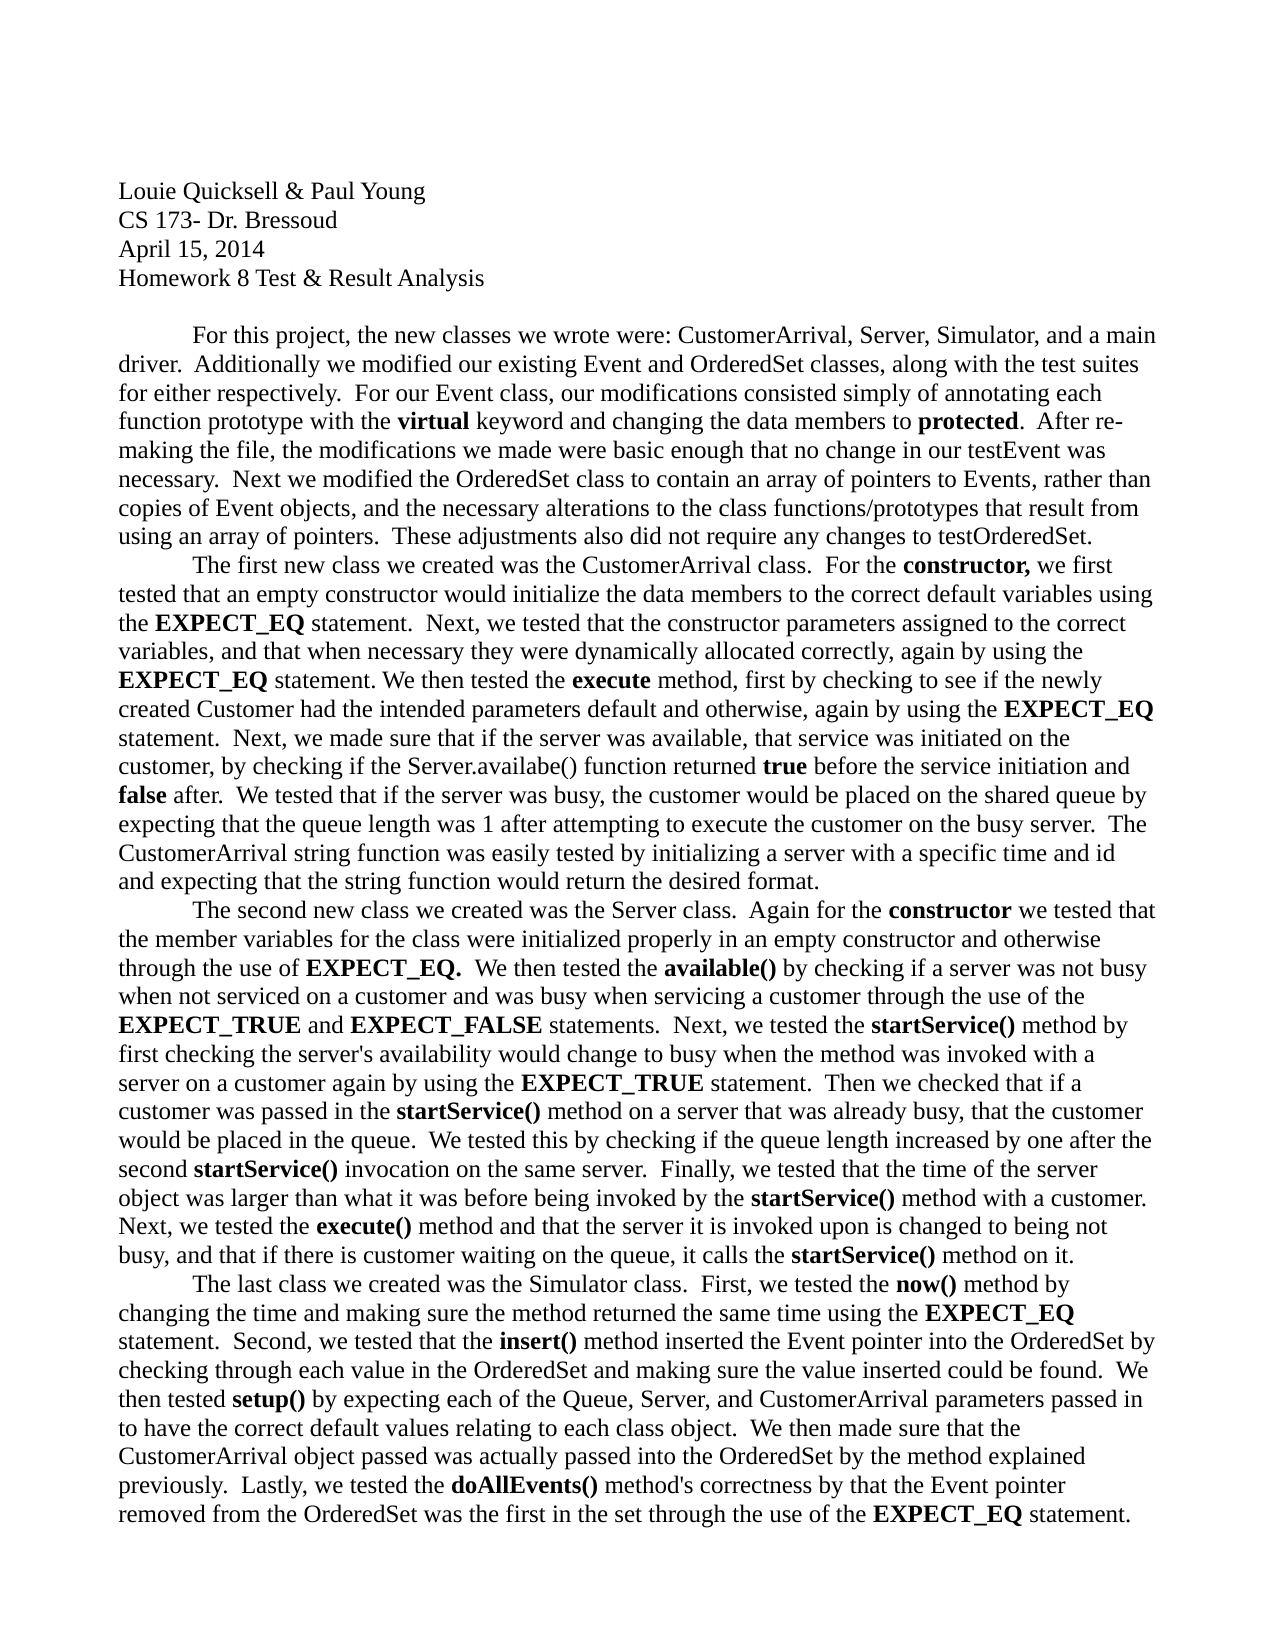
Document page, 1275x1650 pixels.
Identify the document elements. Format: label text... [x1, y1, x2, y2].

text The second new class we created was the Server class. Again for the constructor we tested that the member variables for the class were initialized properly in an empty constructor and otherwise through the use of EXPECT_EQ. We then tested the available() by checking if a server was not busy when not serviced on a customer and was busy when servicing a customer through the use of the EXPECT_TRUE and EXPECT_FALSE statements. Next, we tested the startService() method by first checking the server's availability would change to busy when the method was invoked with a server on a customer again by using the EXPECT_TRUE statement. Then we checked that if a customer was passed in the startService() method on a server that was already busy, that the customer would be placed in the queue. We tested this by checking if the queue length increased by one after the second startService() invocation on the same server. Finally, we tested that the time of the server object was larger than what it was before being invoked by the startService() method with a customer. Next, we tested the execute() method and that the server it is invoked upon is changed to being not busy, and that if there is customer waiting on the queue, it calls the startService() method on it. [118, 895, 1157, 1269]
text Homework 8 Test & Result Analysis [118, 263, 1157, 291]
text Louie Quicksell & Paul Young [118, 176, 1157, 205]
text For this project, the new classes we wrote were: CustomerArrival, Server, Simulator, and a main driver. Additionally we modified our existing Event and OrderedSet classes, along with the test suites for either respectively. For our Event class, our modifications consisted simply of annotating each function prototype with the virtual keyword and changing the data members to protected. After re-making the file, the modifications we made were basic enough that no change in our testEvent was necessary. Next we modified the OrderedSet class to contain an array of pointers to Events, rather than copies of Event objects, and the necessary alterations to the class functions/prototypes that result from using an array of pointers. These adjustments also did not require any changes to testOrderedSet. [118, 320, 1157, 550]
text The last class we created was the Simulator class. First, we tested the now() method by changing the time and making sure the method returned the same time using the EXPECT_EQ statement. Second, we tested that the insert() method inserted the Event pointer into the OrderedSet by checking through each value in the OrderedSet and making sure the value inserted could be found. We then tested setup() by expecting each of the Queue, Server, and CustomerArrival parameters passed in to have the correct default values relating to each class object. We then made sure that the CustomerArrival object passed was actually passed into the OrderedSet by the method explained previously. Lastly, we tested the doAllEvents() method's correctness by that the Event pointer removed from the OrderedSet was the first in the set through the use of the EXPECT_EQ statement. [118, 1269, 1157, 1528]
text April 15, 2014 [118, 234, 1157, 263]
text The first new class we created was the CustomerArrival class. For the constructor, we first tested that an empty constructor would initialize the data members to the correct default variables using the EXPECT_EQ statement. Next, we tested that the constructor parameters assigned to the correct variables, and that when necessary they were dynamically allocated correctly, again by using the EXPECT_EQ statement. We then tested the execute method, first by checking to see if the newly created Customer had the intended parameters default and otherwise, again by using the EXPECT_EQ statement. Next, we made sure that if the server was available, that service was initiated on the customer, by checking if the Server.availabe() function returned true before the service initiation and false after. We tested that if the server was busy, the customer would be placed on the shared queue by expecting that the queue length was 1 after attempting to execute the customer on the busy server. The CustomerArrival string function was easily tested by initializing a server with a specific time and id and expecting that the string function would return the desired format. [118, 550, 1157, 895]
text CS 173- Dr. Bressoud [118, 205, 1157, 234]
